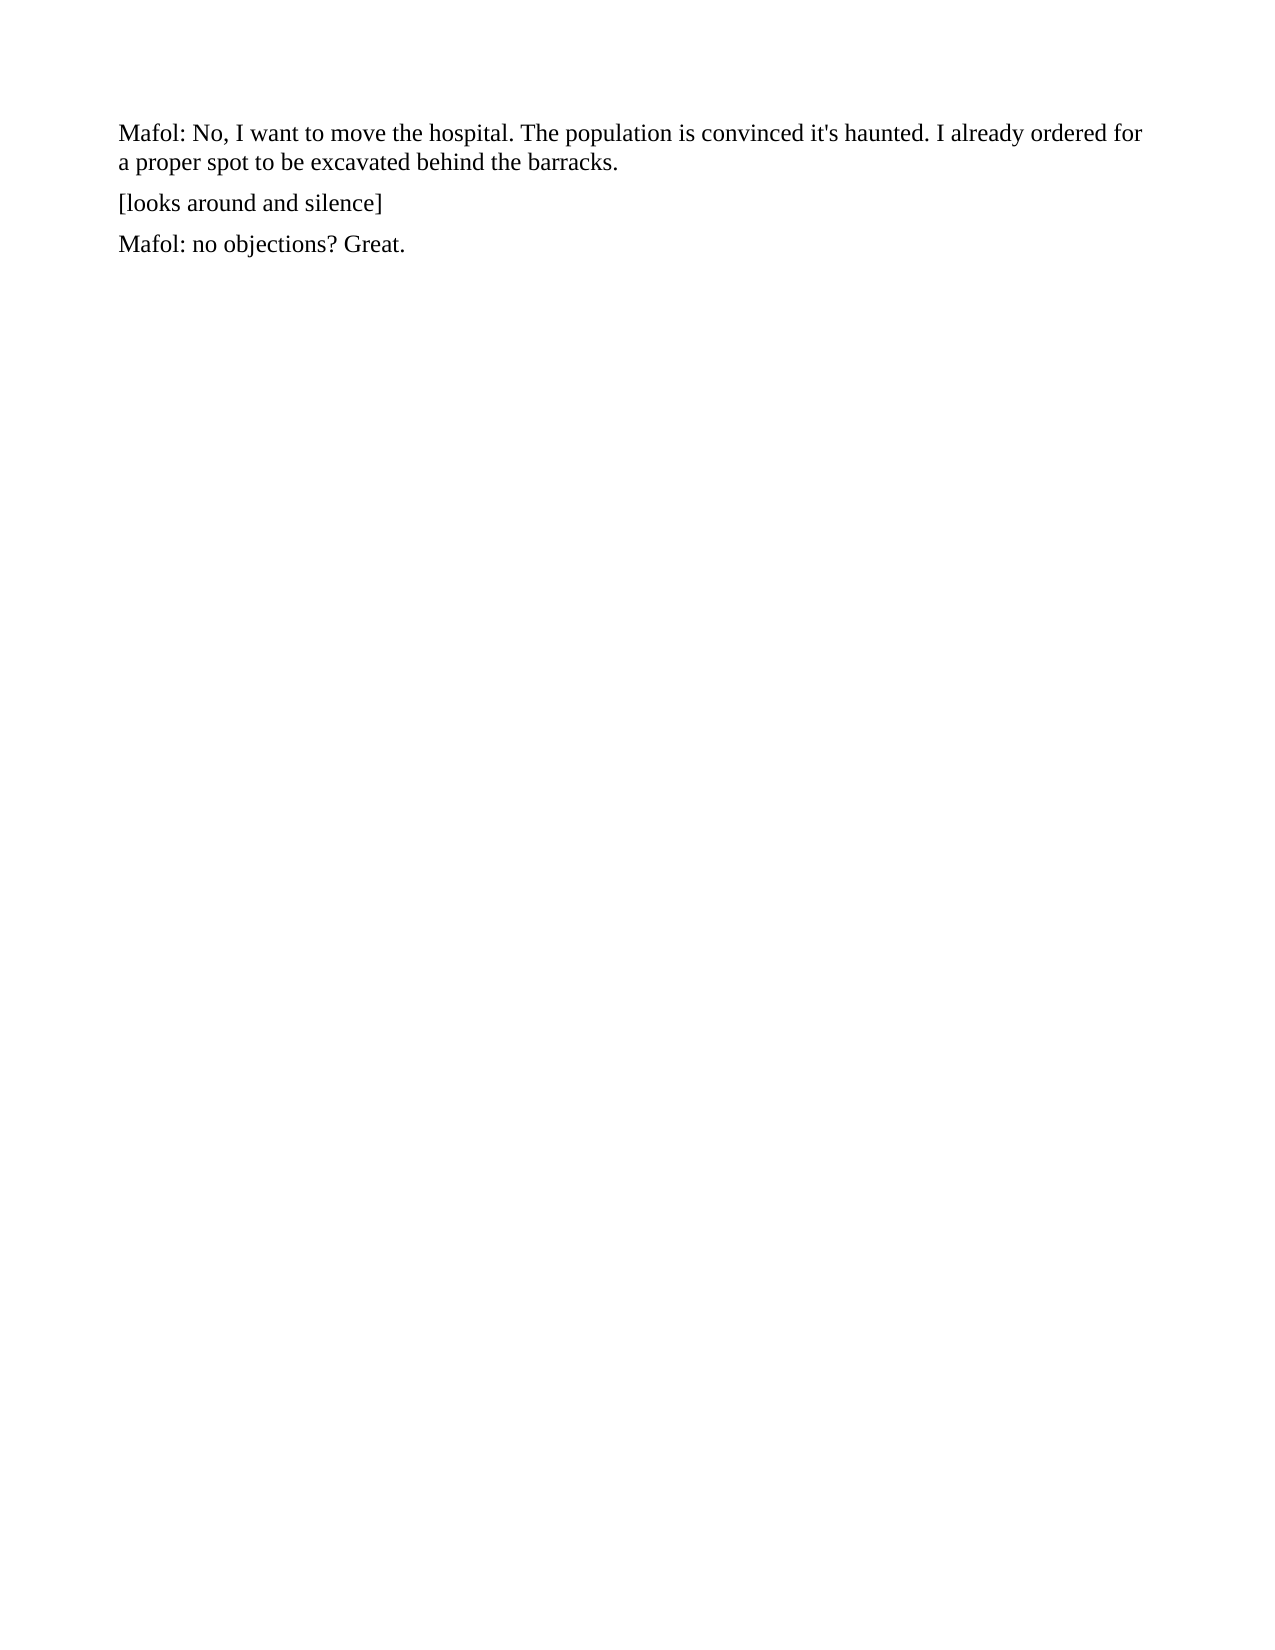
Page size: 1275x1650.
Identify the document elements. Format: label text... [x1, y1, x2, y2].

text Mafol: No, I want to move the hospital. The population is convinced it's haunted. I already ordered for a proper spot to be excavated behind the barracks. [118, 118, 1157, 176]
text Mafol: no objections? Great. [118, 229, 1157, 258]
text [looks around and silence] [118, 188, 1157, 217]
